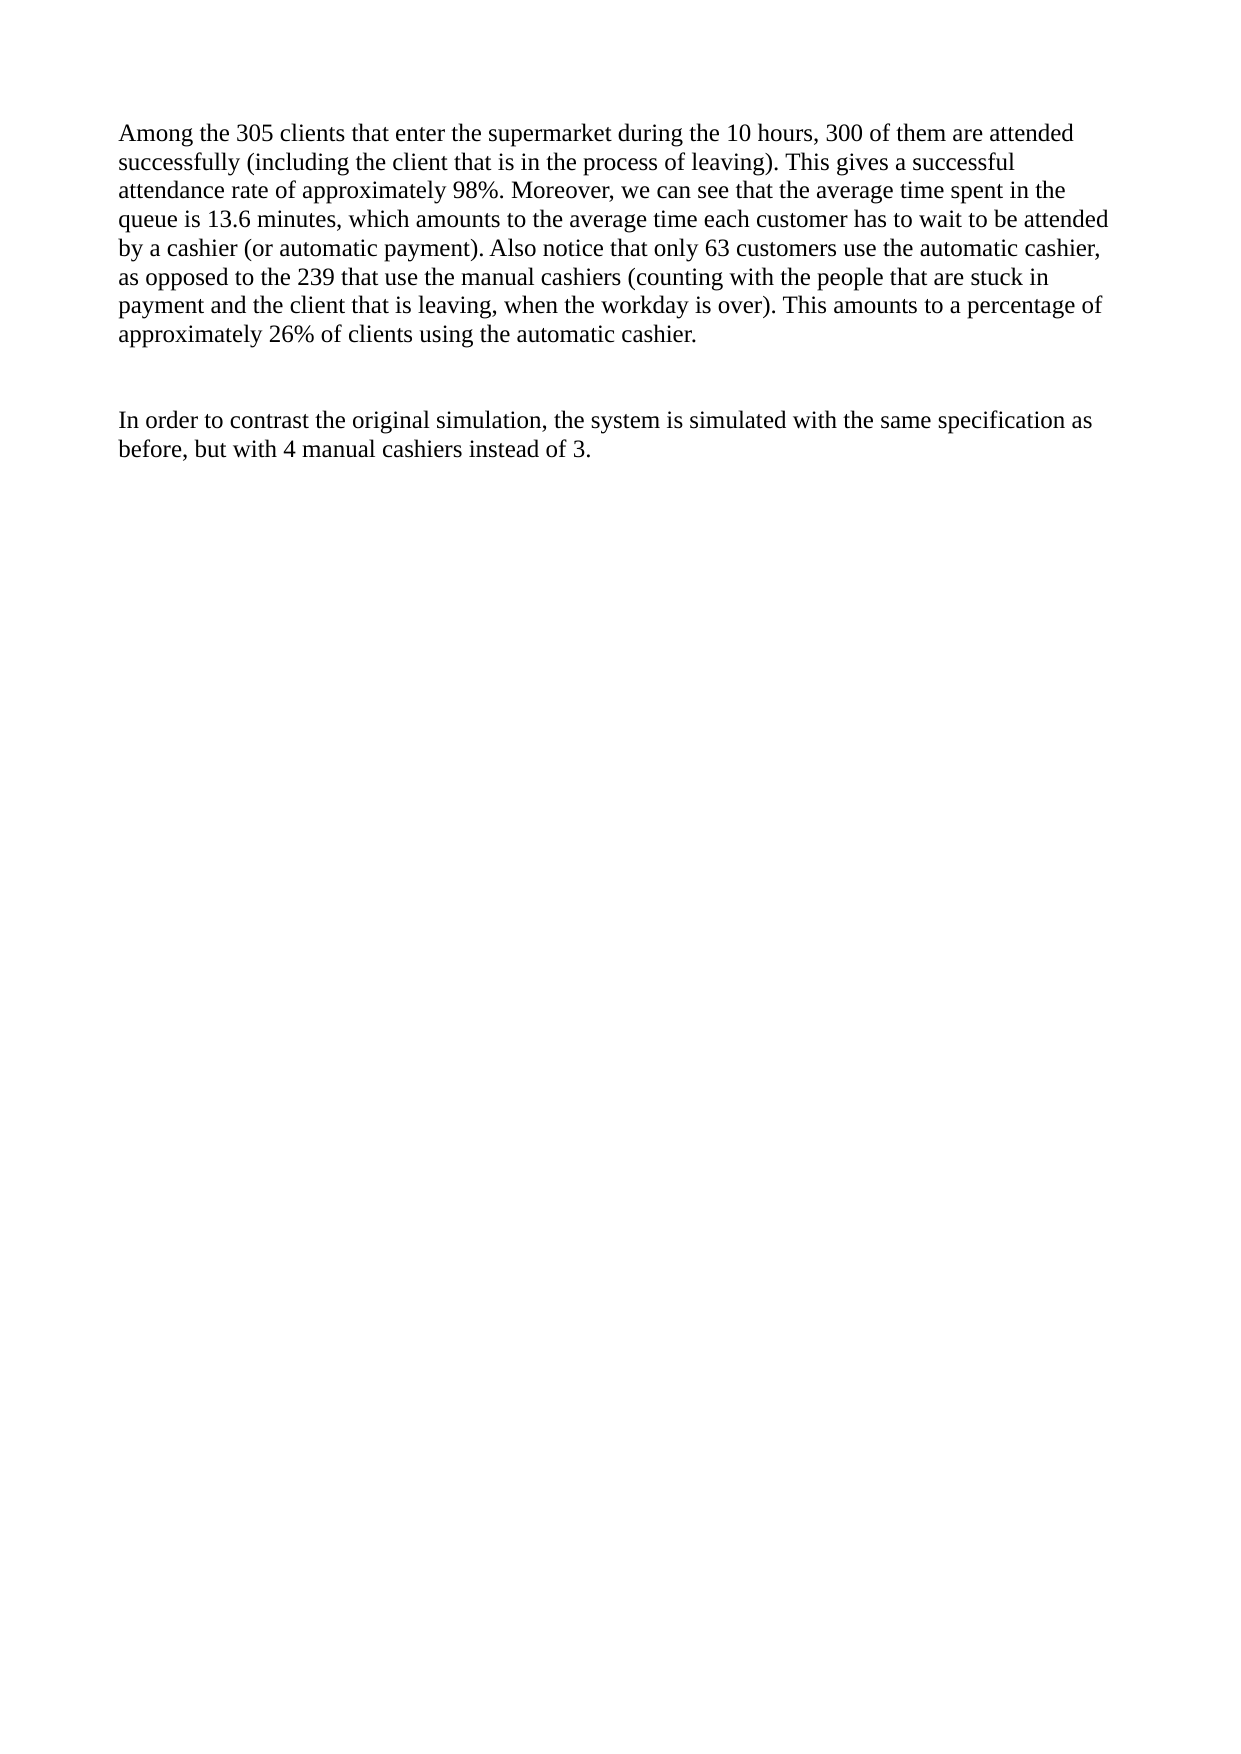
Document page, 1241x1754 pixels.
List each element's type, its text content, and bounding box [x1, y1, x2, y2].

text In order to contrast the original simulation, the system is simulated with the same specification as before, but with 4 manual cashiers instead of 3. [118, 406, 1122, 463]
text Among the 305 clients that enter the supermarket during the 10 hours, 300 of them are attended successfully (including the client that is in the process of leaving). This gives a successful attendance rate of approximately 98%. Moreover, we can see that the average time spent in the queue is 13.6 minutes, which amounts to the average time each customer has to wait to be attended by a cashier (or automatic payment). Also notice that only 63 customers use the automatic cashier, as opposed to the 239 that use the manual cashiers (counting with the people that are stuck in payment and the client that is leaving, when the workday is over). This amounts to a percentage of approximately 26% of clients using the automatic cashier. [118, 118, 1122, 348]
